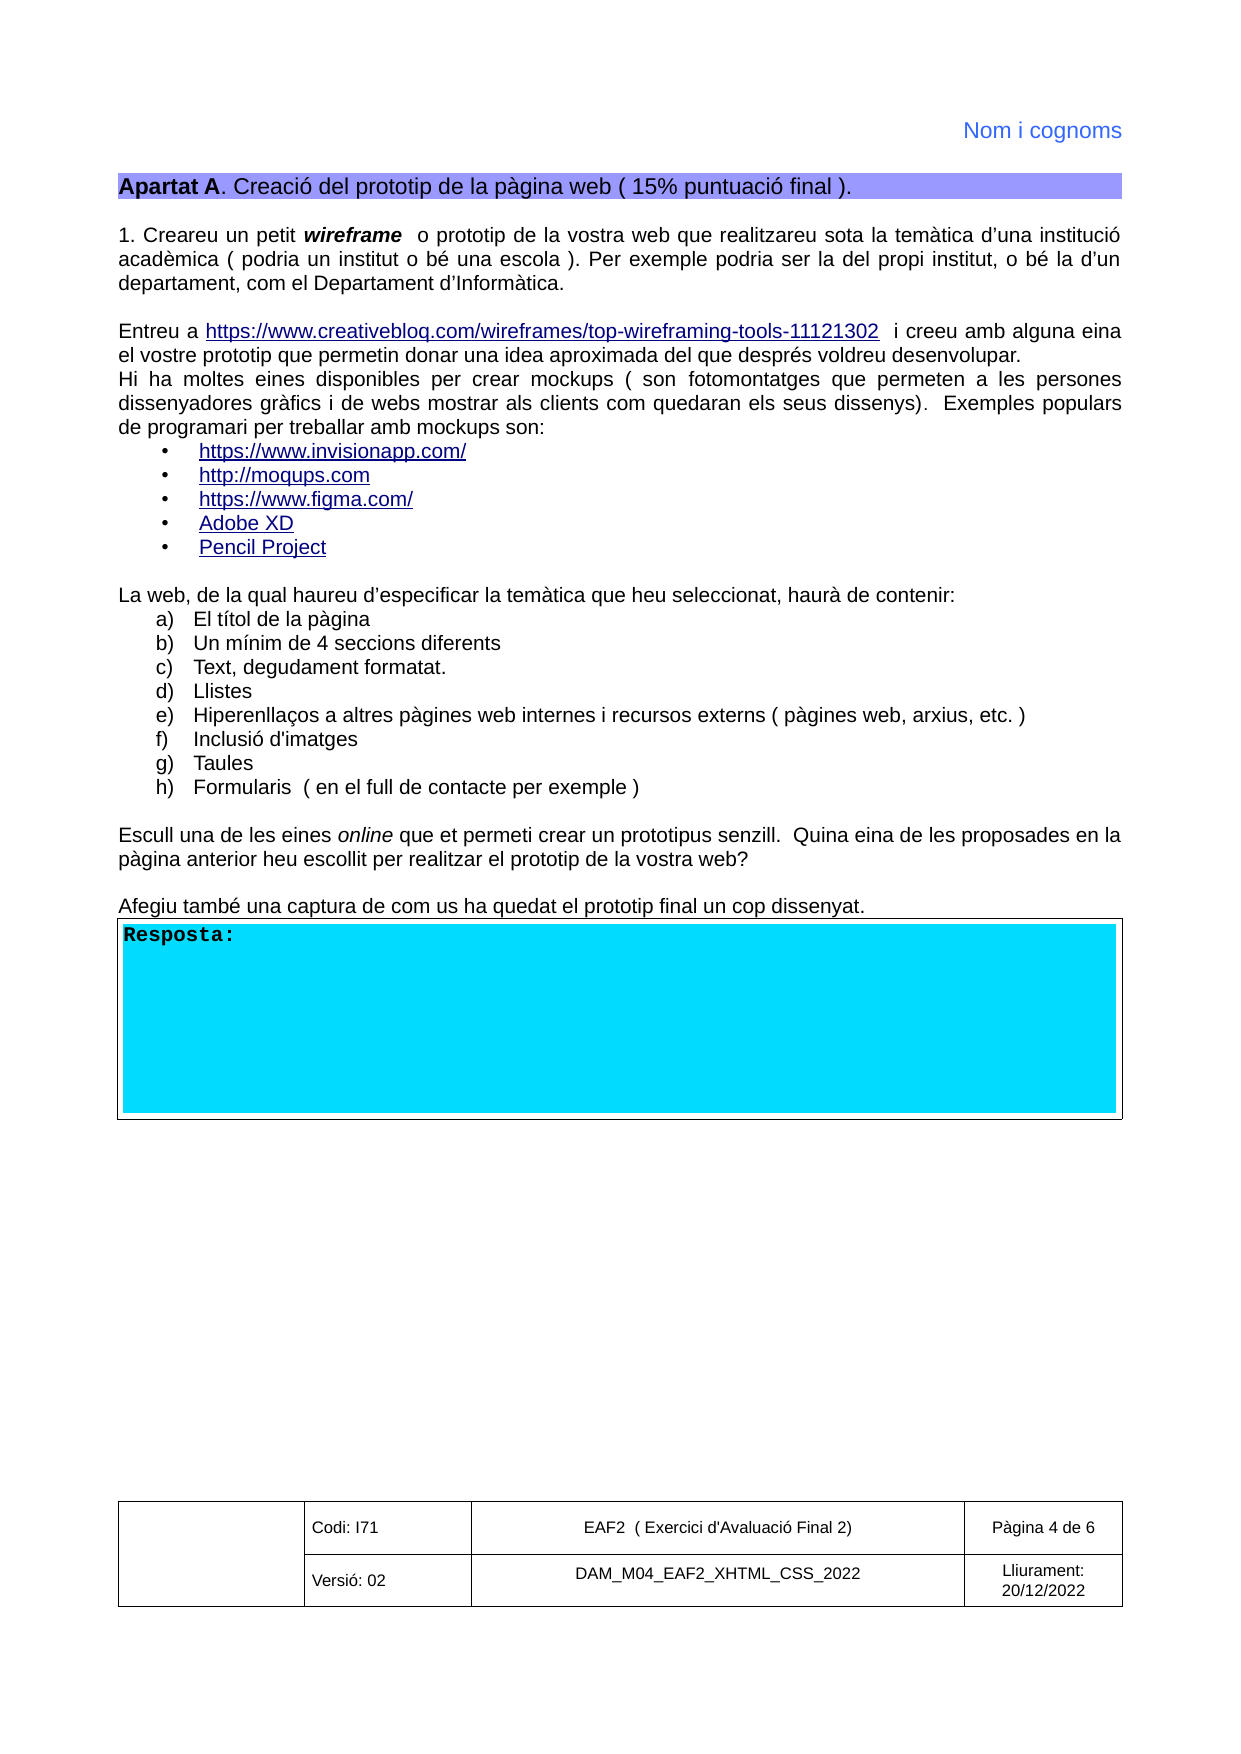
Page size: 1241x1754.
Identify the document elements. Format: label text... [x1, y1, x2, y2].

list http://moqups.com [161, 463, 1122, 487]
list Adobe XD [161, 511, 1122, 535]
list Pencil Project [161, 535, 1122, 559]
text Hi ha moltes eines disponibles per crear mockups ( son fotomontatges que permeten a les persones dissenyadores gràfics i de webs mostrar als clients com quedaran els seus dissenys). Exemples populars de programari per treballar amb mockups son: [118, 367, 1122, 438]
text La web, de la qual haureu d’especificar la temàtica que heu seleccionat, haurà de contenir: [118, 583, 1122, 607]
list https://www.figma.com/ [161, 487, 1122, 511]
list El títol de la pàgina [156, 607, 1122, 631]
list Llistes [156, 679, 1122, 703]
list Inclusió d'imatges [156, 727, 1122, 751]
text 1. Creareu un petit wireframe o prototip de la vostra web que realitzareu sota la temàtica d’una institució acadèmica ( podria un institut o bé una escola ). Per exemple podria ser la del propi institut, o bé la d’un departament, com el Departament d’Informàtica. [118, 223, 1122, 295]
list Taules [156, 751, 1122, 774]
text Apartat A. Creació del prototip de la pàgina web ( 15% puntuació final ). [118, 173, 1122, 199]
table_header Resposta: [118, 919, 1122, 1119]
text Afegiu també una captura de com us ha quedat el prototip final un cop dissenyat. [118, 894, 1122, 918]
text Entreu a https://www.creativebloq.com/wireframes/top-wireframing-tools-11121302 i creeu amb alguna eina el vostre prototip que permetin donar una idea aproximada del que després voldreu desenvolupar. [118, 319, 1122, 367]
list Text, degudament formatat. [156, 655, 1122, 679]
list https://www.invisionapp.com/ [161, 438, 1122, 463]
list Un mínim de 4 seccions diferents [156, 631, 1122, 655]
list Hiperenllaços a altres pàgines web internes i recursos externs ( pàgines web, arxius, etc. ) [156, 703, 1122, 727]
list Formularis ( en el full de contacte per exemple ) [156, 774, 1122, 798]
text Escull una de les eines online que et permeti crear un prototipus senzill. Quina eina de les proposades en la pàgina anterior heu escollit per realitzar el prototip de la vostra web? [118, 822, 1122, 870]
